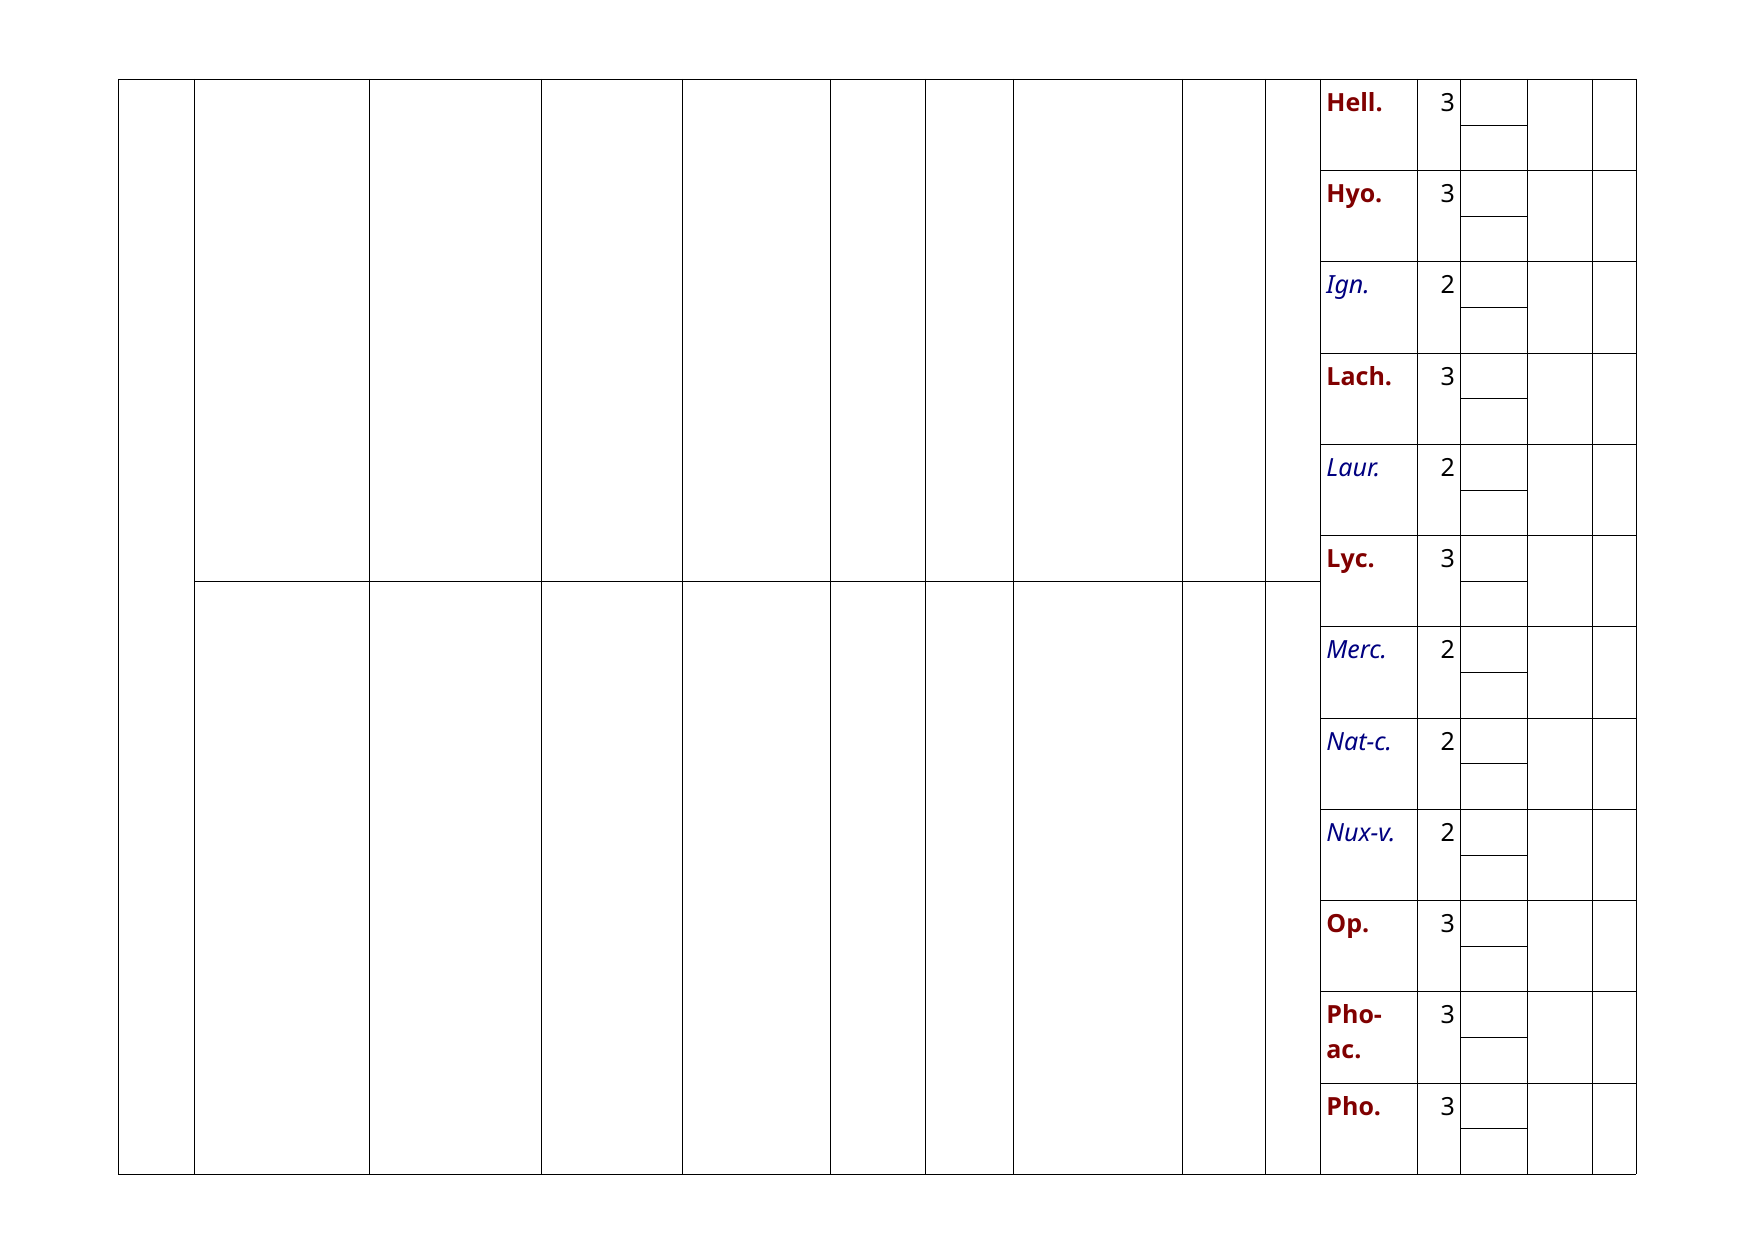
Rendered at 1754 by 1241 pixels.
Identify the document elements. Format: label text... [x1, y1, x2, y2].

table_cell Laur. [1321, 445, 1417, 535]
table_cell [1528, 354, 1592, 444]
table_cell [1593, 992, 1636, 1083]
table_cell [1461, 582, 1527, 626]
table_cell 3 [1418, 80, 1460, 170]
table_cell [1014, 80, 1182, 581]
table_cell [1528, 80, 1592, 170]
table_cell [1266, 582, 1320, 1174]
table_cell [1461, 217, 1527, 261]
table_cell Pho-ac. [1321, 992, 1417, 1083]
table_cell [1461, 308, 1527, 353]
table_cell [195, 582, 369, 1174]
table_cell [119, 80, 194, 1174]
table_cell Lyc. [1321, 536, 1417, 626]
table_cell [1593, 901, 1636, 991]
table_cell [1528, 262, 1592, 353]
table_cell [1593, 810, 1636, 900]
table_cell [1461, 80, 1527, 124]
table_cell [1528, 901, 1592, 991]
table_cell [1528, 445, 1592, 535]
table_cell 2 [1418, 719, 1460, 809]
table_cell [1593, 262, 1636, 353]
table_cell [370, 80, 541, 581]
table_cell Nat-c. [1321, 719, 1417, 809]
table_cell [1461, 947, 1527, 991]
table_cell 2 [1418, 445, 1460, 535]
table_cell [1528, 171, 1592, 261]
table_cell [1461, 126, 1527, 170]
table_cell [1593, 536, 1636, 626]
table_cell Nux-v. [1321, 810, 1417, 900]
table_cell 3 [1418, 171, 1460, 261]
table_cell [1593, 627, 1636, 718]
table_cell [926, 582, 1013, 1174]
table_cell 2 [1418, 627, 1460, 718]
table_cell [831, 582, 925, 1174]
table_cell [1461, 262, 1527, 307]
table_cell [683, 582, 830, 1174]
table_cell 2 [1418, 262, 1460, 353]
table_cell [542, 582, 682, 1174]
table_cell [1528, 992, 1592, 1083]
table_cell [1593, 80, 1636, 170]
table_cell [1461, 445, 1527, 489]
table_cell 3 [1418, 992, 1460, 1083]
table_cell [926, 80, 1013, 581]
table_cell [1461, 992, 1527, 1037]
table_cell [1593, 171, 1636, 261]
table_cell 3 [1418, 901, 1460, 991]
table_cell [1461, 491, 1527, 535]
table_cell [1461, 536, 1527, 581]
table_cell [1266, 80, 1320, 581]
table_cell [1593, 719, 1636, 809]
table_cell Hyo. [1321, 171, 1417, 261]
table_cell [683, 80, 830, 581]
table_cell [195, 80, 369, 581]
table_cell Lach. [1321, 354, 1417, 444]
table_cell Pho. [1321, 1084, 1417, 1174]
table_cell [1461, 856, 1527, 900]
table_cell [1461, 354, 1527, 398]
table_cell [1461, 810, 1527, 854]
table_cell [1461, 171, 1527, 216]
table_cell [1461, 901, 1527, 946]
table_cell [1461, 627, 1527, 672]
table_cell 3 [1418, 354, 1460, 444]
table_cell [1461, 719, 1527, 763]
table_cell [1528, 536, 1592, 626]
table_cell [1528, 1084, 1592, 1174]
table_cell [1014, 582, 1182, 1174]
table_cell [1593, 445, 1636, 535]
table_cell [1461, 1038, 1527, 1083]
table_cell [1461, 399, 1527, 444]
table_cell [1593, 1084, 1636, 1174]
table_cell [1461, 1084, 1527, 1128]
table_cell 2 [1418, 810, 1460, 900]
table_cell [1528, 719, 1592, 809]
table_cell Ign. [1321, 262, 1417, 353]
table_cell [1528, 810, 1592, 900]
table_cell Merc. [1321, 627, 1417, 718]
table_cell [1183, 80, 1265, 581]
table_cell [1183, 582, 1265, 1174]
table_cell [1461, 673, 1527, 718]
table_cell [1461, 764, 1527, 809]
table_cell [542, 80, 682, 581]
table_cell [1461, 1129, 1527, 1174]
table_cell 3 [1418, 1084, 1460, 1174]
table_cell Op. [1321, 901, 1417, 991]
table_cell [370, 582, 541, 1174]
table_cell [1593, 354, 1636, 444]
table_cell Hell. [1321, 80, 1417, 170]
table_cell 3 [1418, 536, 1460, 626]
table_cell [831, 80, 925, 581]
table_cell [1528, 627, 1592, 718]
